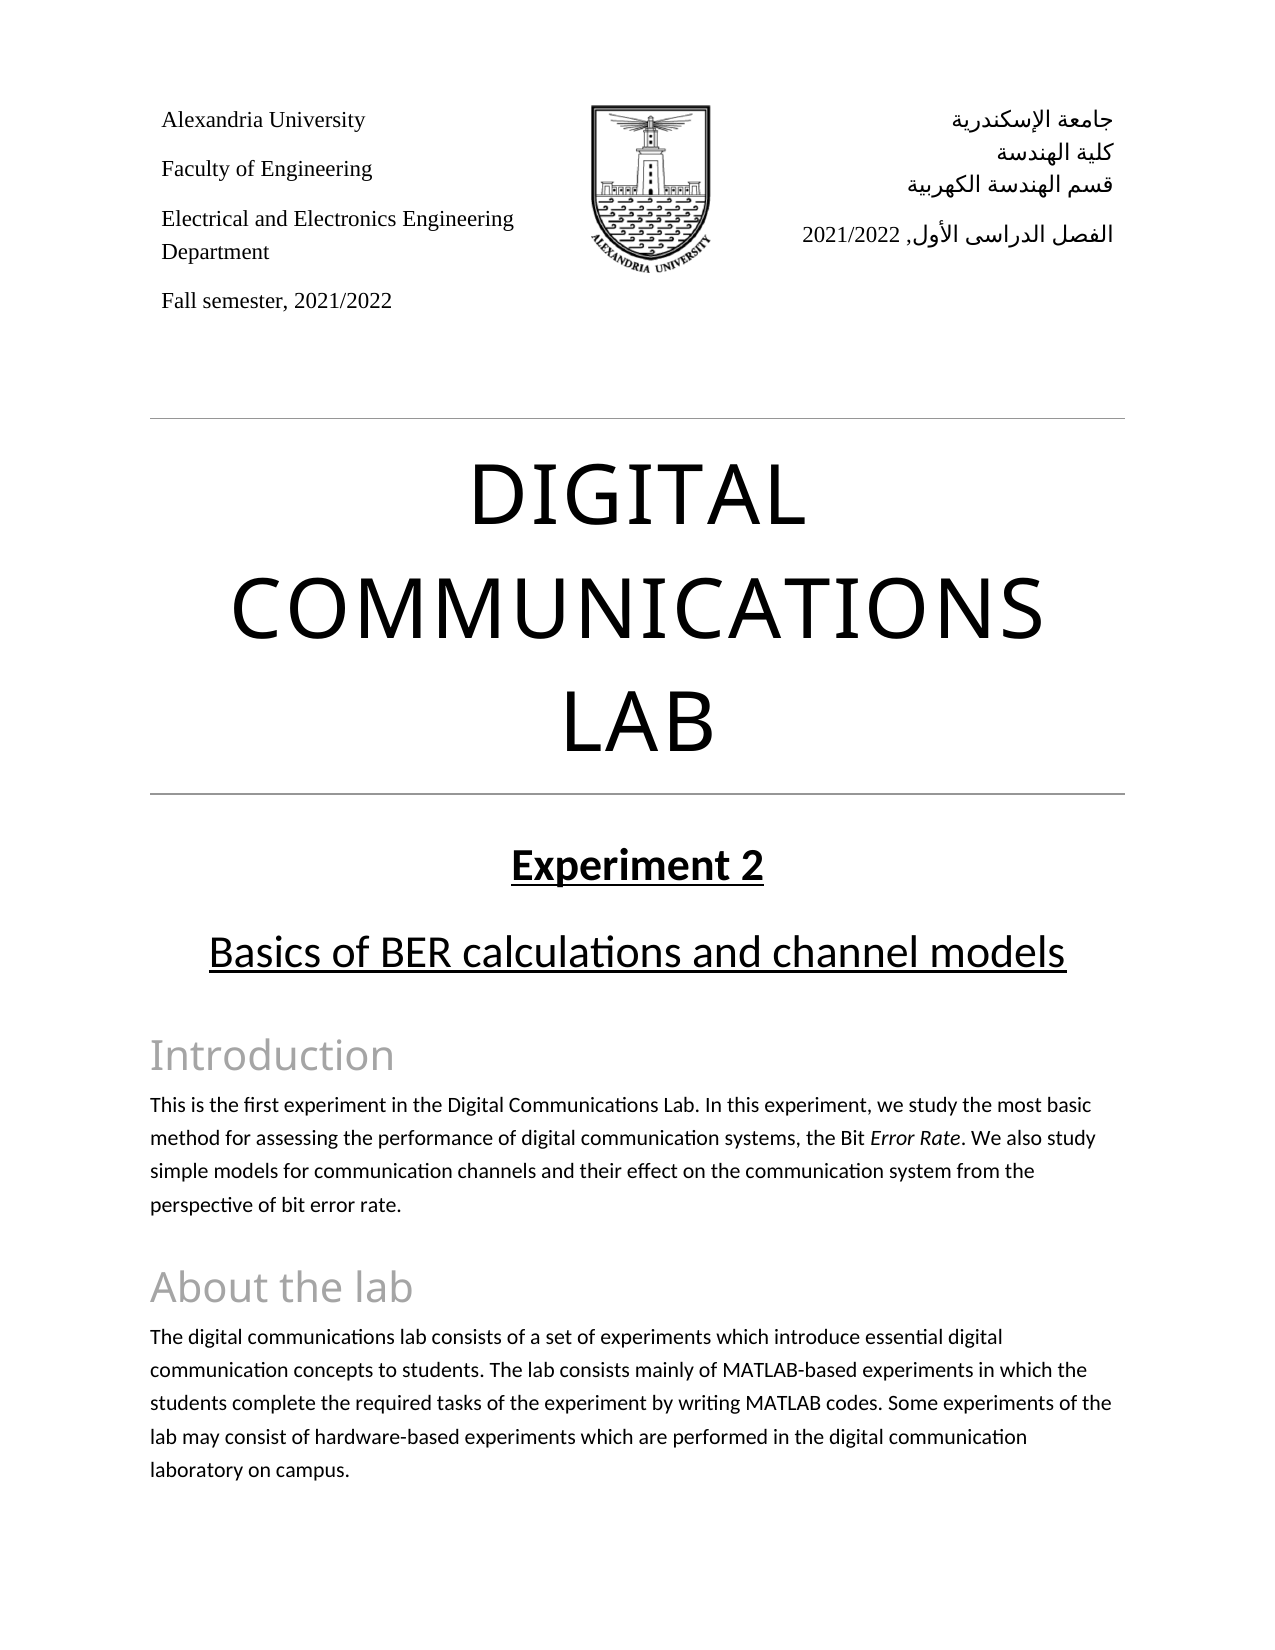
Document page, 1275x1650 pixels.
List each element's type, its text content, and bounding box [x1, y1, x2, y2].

subtitle Basics of BER calculations and channel models [150, 923, 1125, 979]
picture [566, 105, 734, 273]
subtitle About the lab [150, 1258, 1125, 1314]
text The digital communications lab consists of a set of experiments which introduce essential digital communication concepts to students. The lab consists mainly of MATLAB-based experiments in which the students complete the required tasks of the experiment by writing MATLAB codes. Some experiments of the lab may consist of hardware-based experiments which are performed in the digital communication laboratory on campus. [150, 1323, 1125, 1483]
subtitle Experiment 2 [150, 836, 1125, 892]
subtitle Introduction [150, 1026, 1125, 1083]
title Digital Communications Lab [150, 419, 1125, 793]
text This is the first experiment in the Digital Communications Lab. In this experiment, we study the most basic method for assessing the performance of digital communication systems, the Bit Error Rate. We also study simple models for communication channels and their effect on the communication system from the perspective of bit error rate. [150, 1091, 1125, 1218]
